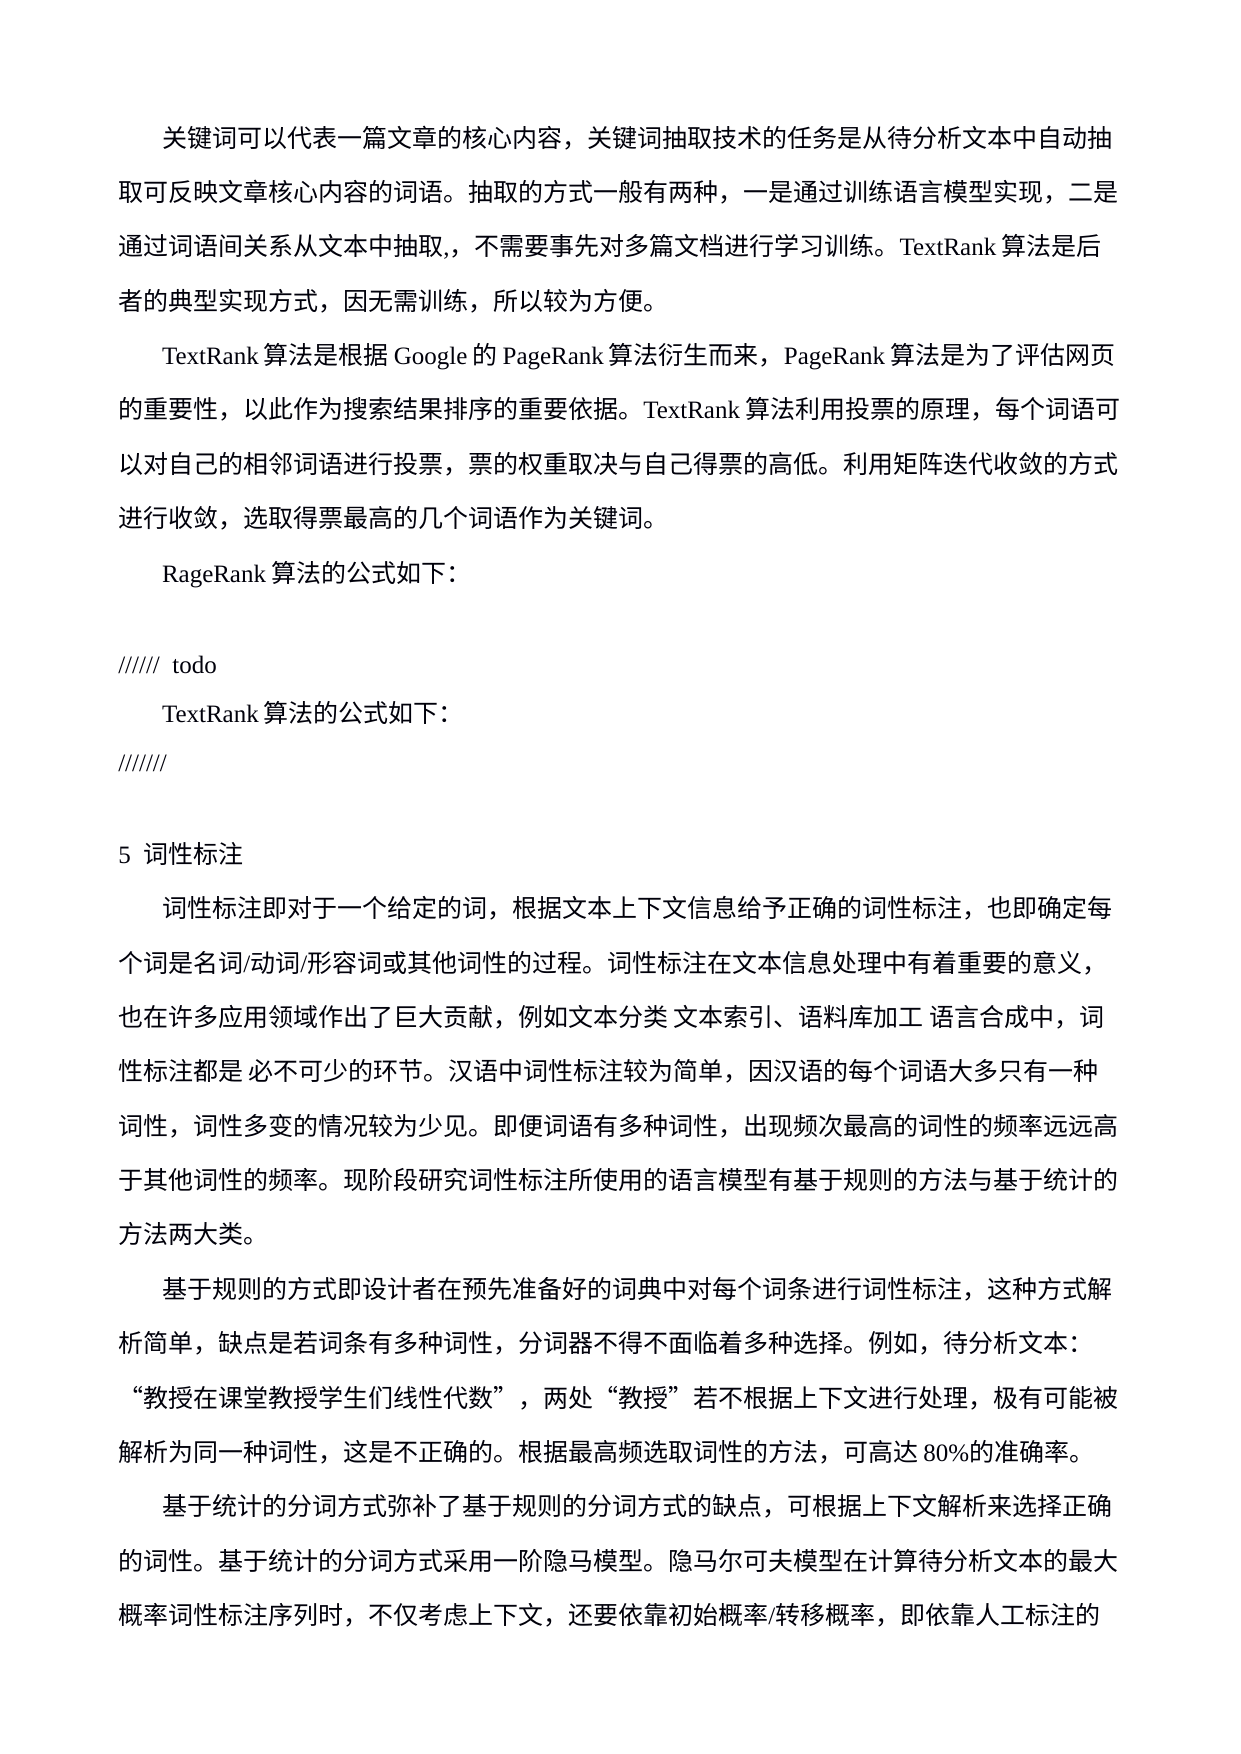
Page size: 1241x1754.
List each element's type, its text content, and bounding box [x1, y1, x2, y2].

text 基于统计的分词方式弥补了基于规则的分词方式的缺点，可根据上下文解析来选择正确的词性。基于统计的分词方式采用一阶隐马模型。隐马尔可夫模型在计算待分析文本的最大概率词性标注序列时，不仅考虑上下文，还要依靠初始概率/转移概率，即依靠人工标注的 [118, 1487, 1122, 1632]
text 关键词可以代表一篇文章的核心内容，关键词抽取技术的任务是从待分析文本中自动抽取可反映文章核心内容的词语。抽取的方式一般有两种，一是通过训练语言模型实现，二是通过词语间关系从文本中抽取,，不需要事先对多篇文档进行学习训练。TextRank算法是后者的典型实现方式，因无需训练，所以较为方便。 [118, 118, 1122, 317]
text TextRank算法是根据Google的PageRank算法衍生而来，PageRank算法是为了评估网页的重要性，以此作为搜索结果排序的重要依据。TextRank算法利用投票的原理，每个词语可以对自己的相邻词语进行投票，票的权重取决与自己得票的高低。利用矩阵迭代收敛的方式进行收敛，选取得票最高的几个词语作为关键词。 [118, 336, 1122, 535]
text 5 词性标注 [118, 834, 1122, 871]
text RageRank算法的公式如下： [118, 553, 1122, 589]
text 基于规则的方式即设计者在预先准备好的词典中对每个词条进行词性标注，这种方式解析简单，缺点是若词条有多种词性，分词器不得不面临着多种选择。例如，待分析文本：“教授在课堂教授学生们线性代数”，两处“教授”若不根据上下文进行处理，极有可能被解析为同一种词性，这是不正确的。根据最高频选取词性的方法，可高达80%的准确率。 [118, 1269, 1122, 1469]
text ////// todo [118, 651, 1122, 679]
text 词性标注即对于一个给定的词，根据文本上下文信息给予正确的词性标注，也即确定每个词是名词/动词/形容词或其他词性的过程。词性标注在文本信息处理中有着重要的意义，也在许多应用领域作出了巨大贡献，例如文本分类 文本索引、语料库加工 语言合成中，词性标注都是 必不可少的环节。汉语中词性标注较为简单，因汉语的每个词语大多只有一种词性，词性多变的情况较为少见。即便词语有多种词性，出现频次最高的词性的频率远远高于其他词性的频率。现阶段研究词性标注所使用的语言模型有基于规则的方法与基于统计的方法两大类。 [118, 889, 1122, 1251]
text /////// [118, 748, 1122, 777]
text TextRank算法的公式如下： [118, 694, 1122, 730]
